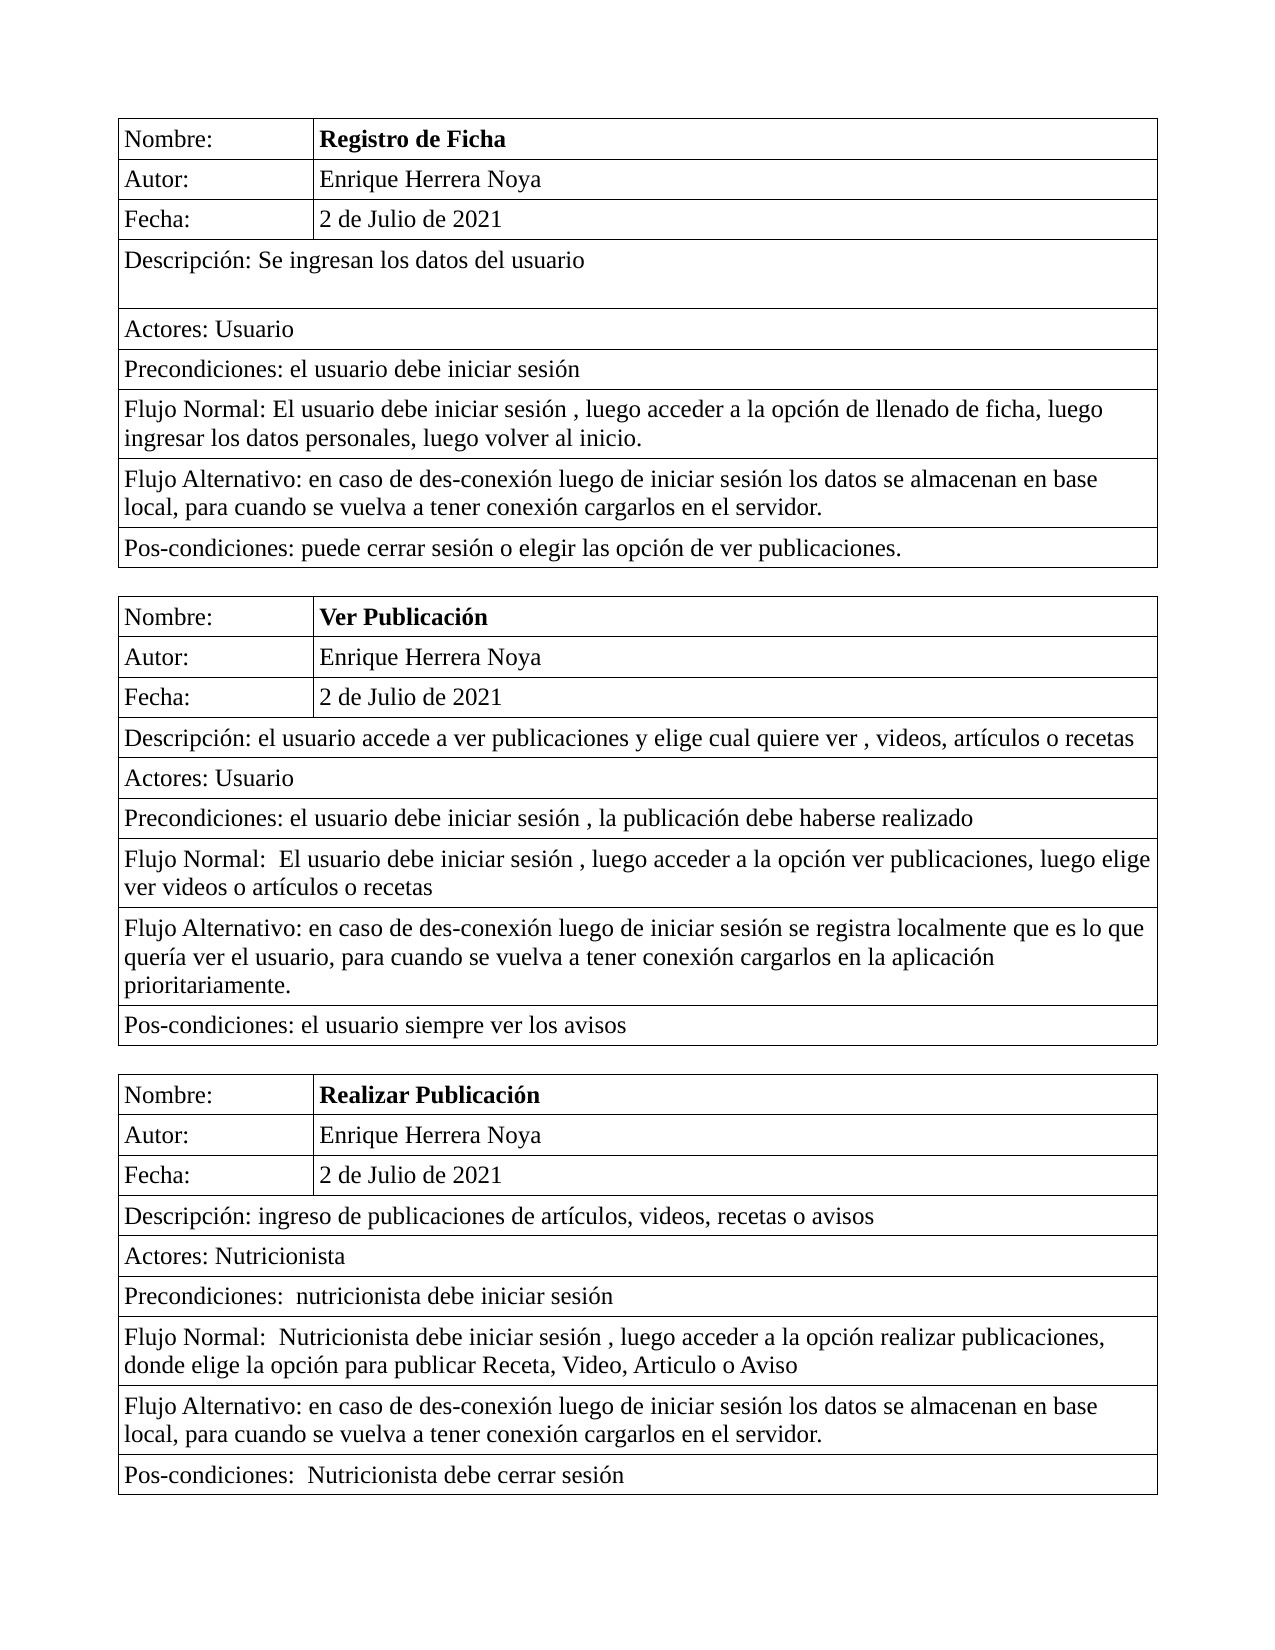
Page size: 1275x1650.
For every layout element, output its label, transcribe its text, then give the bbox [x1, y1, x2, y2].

table_cell Flujo Normal: El usuario debe iniciar sesión , luego acceder a la opción de llenado de ficha, luego ingresar los datos personales, luego volver al inicio. [119, 390, 1157, 458]
table_cell Precondiciones: nutricionista debe iniciar sesión [119, 1277, 1157, 1316]
table_header Nombre: [119, 597, 313, 636]
table_cell Descripción: el usuario accede a ver publicaciones y elige cual quiere ver , videos, artículos o recetas [119, 718, 1157, 757]
table_cell Actores: Nutricionista [119, 1236, 1157, 1276]
table_cell Autor: [119, 160, 313, 199]
table_cell Autor: [119, 637, 313, 677]
table_cell Fecha: [119, 200, 313, 239]
table_cell 2 de Julio de 2021 [314, 1156, 1157, 1195]
table_cell Enrique Herrera Noya [314, 1115, 1157, 1154]
table_cell Actores: Usuario [119, 758, 1157, 798]
table_header Nombre: [119, 1075, 313, 1114]
table_cell Fecha: [119, 1156, 313, 1195]
table_cell 2 de Julio de 2021 [314, 678, 1157, 717]
table_cell Descripción: ingreso de publicaciones de artículos, videos, recetas o avisos [119, 1196, 1157, 1235]
table_cell 2 de Julio de 2021 [314, 200, 1157, 239]
table_cell Flujo Alternativo: en caso de des-conexión luego de iniciar sesión se registra localmente que es lo que quería ver el usuario, para cuando se vuelva a tener conexión cargarlos en la aplicación prioritariamente. [119, 908, 1157, 1005]
table_header Ver Publicación [314, 597, 1157, 636]
table_header Realizar Publicación [314, 1075, 1157, 1114]
table_cell Descripción: Se ingresan los datos del usuario [119, 240, 1157, 308]
table_cell Autor: [119, 1115, 313, 1154]
table_cell Pos-condiciones: el usuario siempre ver los avisos [119, 1006, 1157, 1045]
table_header Registro de Ficha [314, 119, 1157, 158]
table_cell Enrique Herrera Noya [314, 637, 1157, 677]
table_cell Flujo Alternativo: en caso de des-conexión luego de iniciar sesión los datos se almacenan en base local, para cuando se vuelva a tener conexión cargarlos en el servidor. [119, 1386, 1157, 1454]
table_cell Flujo Normal: El usuario debe iniciar sesión , luego acceder a la opción ver publicaciones, luego elige ver videos o artículos o recetas [119, 839, 1157, 907]
table_cell Precondiciones: el usuario debe iniciar sesión [119, 350, 1157, 389]
table_cell Actores: Usuario [119, 309, 1157, 348]
table_cell Precondiciones: el usuario debe iniciar sesión , la publicación debe haberse realizado [119, 799, 1157, 838]
table_cell Enrique Herrera Noya [314, 160, 1157, 199]
table_header Nombre: [119, 119, 313, 158]
table_cell Flujo Normal: Nutricionista debe iniciar sesión , luego acceder a la opción realizar publicaciones, donde elige la opción para publicar Receta, Video, Articulo o Aviso [119, 1317, 1157, 1385]
table_cell Fecha: [119, 678, 313, 717]
table_cell Pos-condiciones: puede cerrar sesión o elegir las opción de ver publicaciones. [119, 528, 1157, 567]
table_cell Flujo Alternativo: en caso de des-conexión luego de iniciar sesión los datos se almacenan en base local, para cuando se vuelva a tener conexión cargarlos en el servidor. [119, 459, 1157, 527]
table_cell Pos-condiciones: Nutricionista debe cerrar sesión [119, 1455, 1157, 1494]
